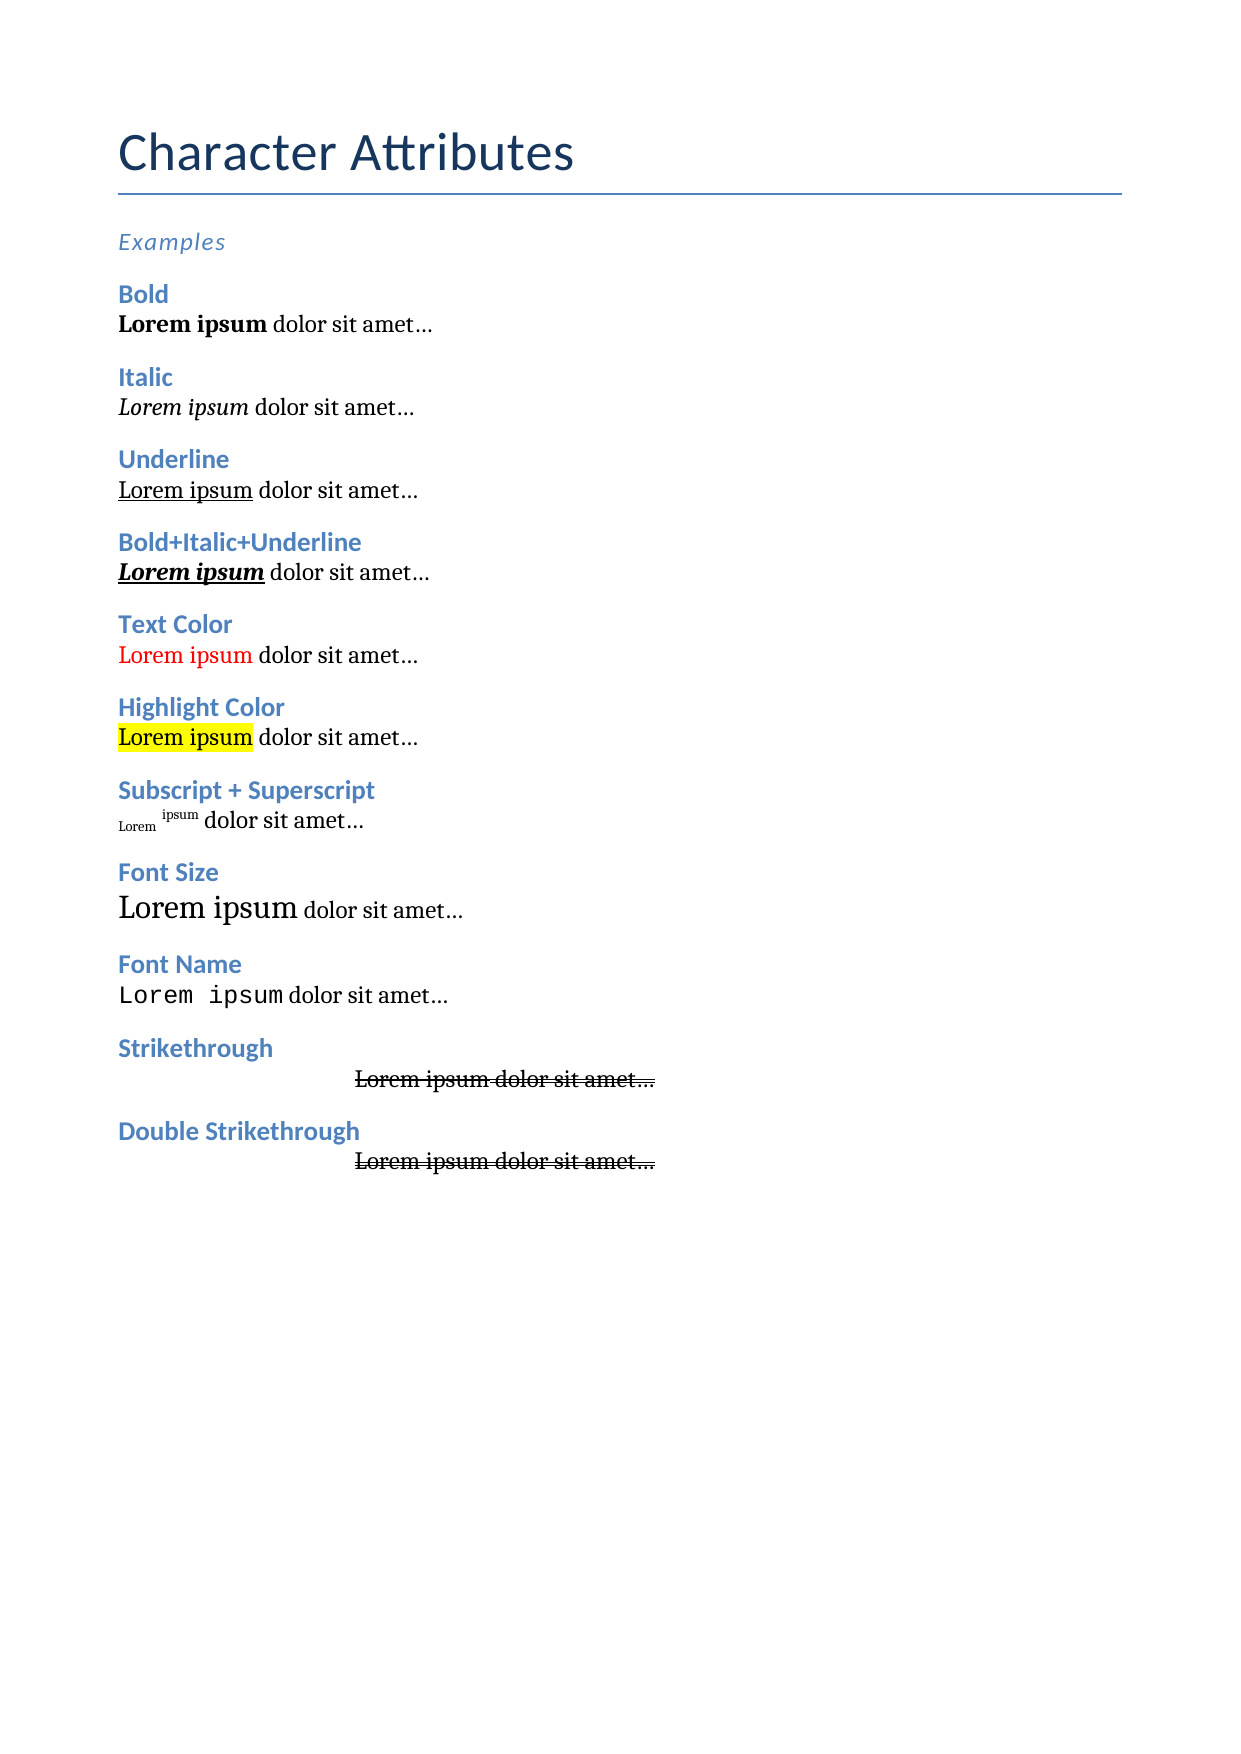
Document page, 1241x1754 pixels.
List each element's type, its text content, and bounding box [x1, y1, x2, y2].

subtitle Font Size [118, 856, 1122, 888]
text Lorem ipsum dolor sit amet… [118, 888, 1122, 927]
subtitle Highlight Color [118, 690, 1122, 723]
text Lorem ipsum dolor sit amet… [354, 1147, 1122, 1176]
text Lorem ipsum dolor sit amet… [118, 558, 1122, 587]
subtitle Bold [118, 277, 1122, 310]
subtitle Double Strikethrough [118, 1114, 1122, 1147]
subtitle Italic [118, 360, 1122, 393]
subtitle Examples [118, 226, 1122, 256]
subtitle Bold+Italic+Underline [118, 525, 1122, 558]
subtitle Text Color [118, 608, 1122, 641]
text Lorem ipsum dolor sit amet… [118, 476, 1122, 504]
text Lorem ipsum dolor sit amet… [118, 981, 1122, 1011]
text Lorem ipsum dolor sit amet… [118, 641, 1122, 669]
subtitle Font Name [118, 948, 1122, 981]
text Lorem ipsum dolor sit amet… [118, 393, 1122, 422]
text Lorem ipsum dolor sit amet… [118, 310, 1122, 339]
text Lorem ipsum dolor sit amet… [118, 723, 1122, 752]
text Lorem ipsum dolor sit amet… [118, 806, 1122, 835]
title Character Attributes [118, 118, 1122, 193]
subtitle Subscript + Superscript [118, 773, 1122, 806]
text Lorem ipsum dolor sit amet… [354, 1064, 1122, 1093]
subtitle Strikethrough [118, 1032, 1122, 1064]
subtitle Underline [118, 442, 1122, 476]
